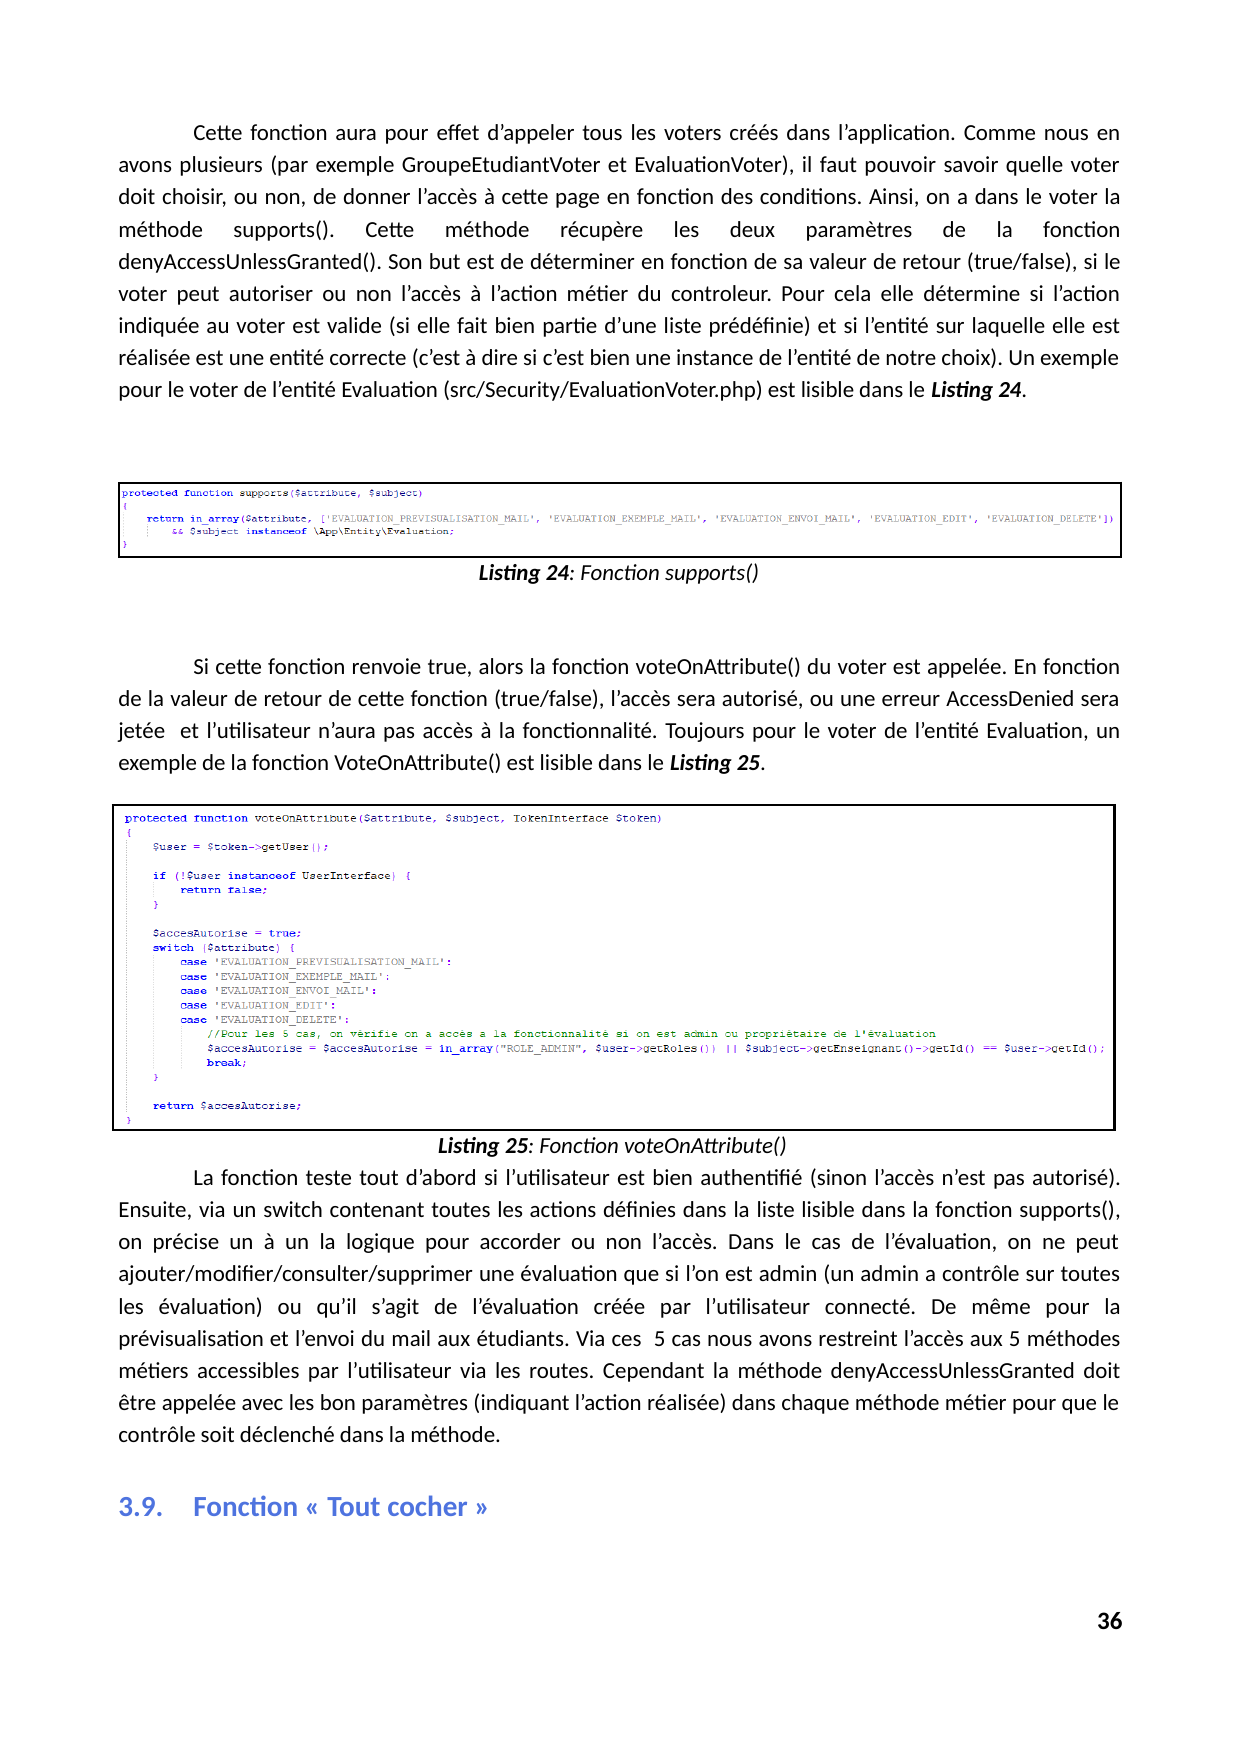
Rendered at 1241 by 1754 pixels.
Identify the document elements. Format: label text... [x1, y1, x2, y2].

text Cette fonction aura pour effet d’appeler tous les voters créés dans l’application. Comme nous en avons plusieurs (par exemple GroupeEtudiantVoter et EvaluationVoter), il faut pouvoir savoir quelle voter doit choisir, ou non, de donner l’accès à cette page en fonction des conditions. Ainsi, on a dans le voter la méthode supports(). Cette méthode récupère les deux paramètres de la fonction denyAccessUnlessGranted(). Son but est de déterminer en fonction de sa valeur de retour (true/false), si le voter peut autoriser ou non l’accès à l’action métier du controleur. Pour cela elle détermine si l’action indiquée au voter est valide (si elle fait bien partie d’une liste prédéfinie) et si l’entité sur laquelle elle est réalisée est une entité correcte (c’est à dire si c’est bien une instance de l’entité de notre choix). Un exemple pour le voter de l’entité Evaluation (src/Security/EvaluationVoter.php) est lisible dans le Listing 24. [118, 118, 1122, 404]
list Listing 24: Fonction supports() [118, 558, 1122, 586]
text La fonction teste tout d’abord si l’utilisateur est bien authentifié (sinon l’accès n’est pas autorisé). Ensuite, via un switch contenant toutes les actions définies dans la liste lisible dans la fonction supports(), on précise un à un la logique pour accorder ou non l’accès. Dans le cas de l’évaluation, on ne peut ajouter/modifier/consulter/supprimer une évaluation que si l’on est admin (un admin a contrôle sur toutes les évaluation) ou qu’il s’agit de l’évaluation créée par l’utilisateur connecté. De même pour la prévisualisation et l’envoi du mail aux étudiants. Via ces 5 cas nous avons restreint l’accès aux 5 méthodes métiers accessibles par l’utilisateur via les routes. Cependant la méthode denyAccessUnlessGranted doit être appelée avec les bon paramètres (indiquant l’action réalisée) dans chaque méthode métier pour que le contrôle soit déclenché dans la méthode. [118, 795, 1122, 1448]
text [112, 791, 1116, 804]
picture [114, 806, 1113, 1129]
subtitle Fonction « Tout cocher » [118, 1488, 1122, 1524]
picture [120, 484, 1120, 556]
text Si cette fonction renvoie true, alors la fonction voteOnAttribute() du voter est appelée. En fonction de la valeur de retour de cette fonction (true/false), l’accès sera autorisé, ou une erreur AccessDenied sera jetée et l’utilisateur n’aura pas accès à la fonctionnalité. Toujours pour le voter de l’entité Evaluation, un exemple de la fonction VoteOnAttribute() est lisible dans le Listing 25. [118, 652, 1122, 776]
list Listing 25: Fonction voteOnAttribute() [112, 1131, 1116, 1159]
